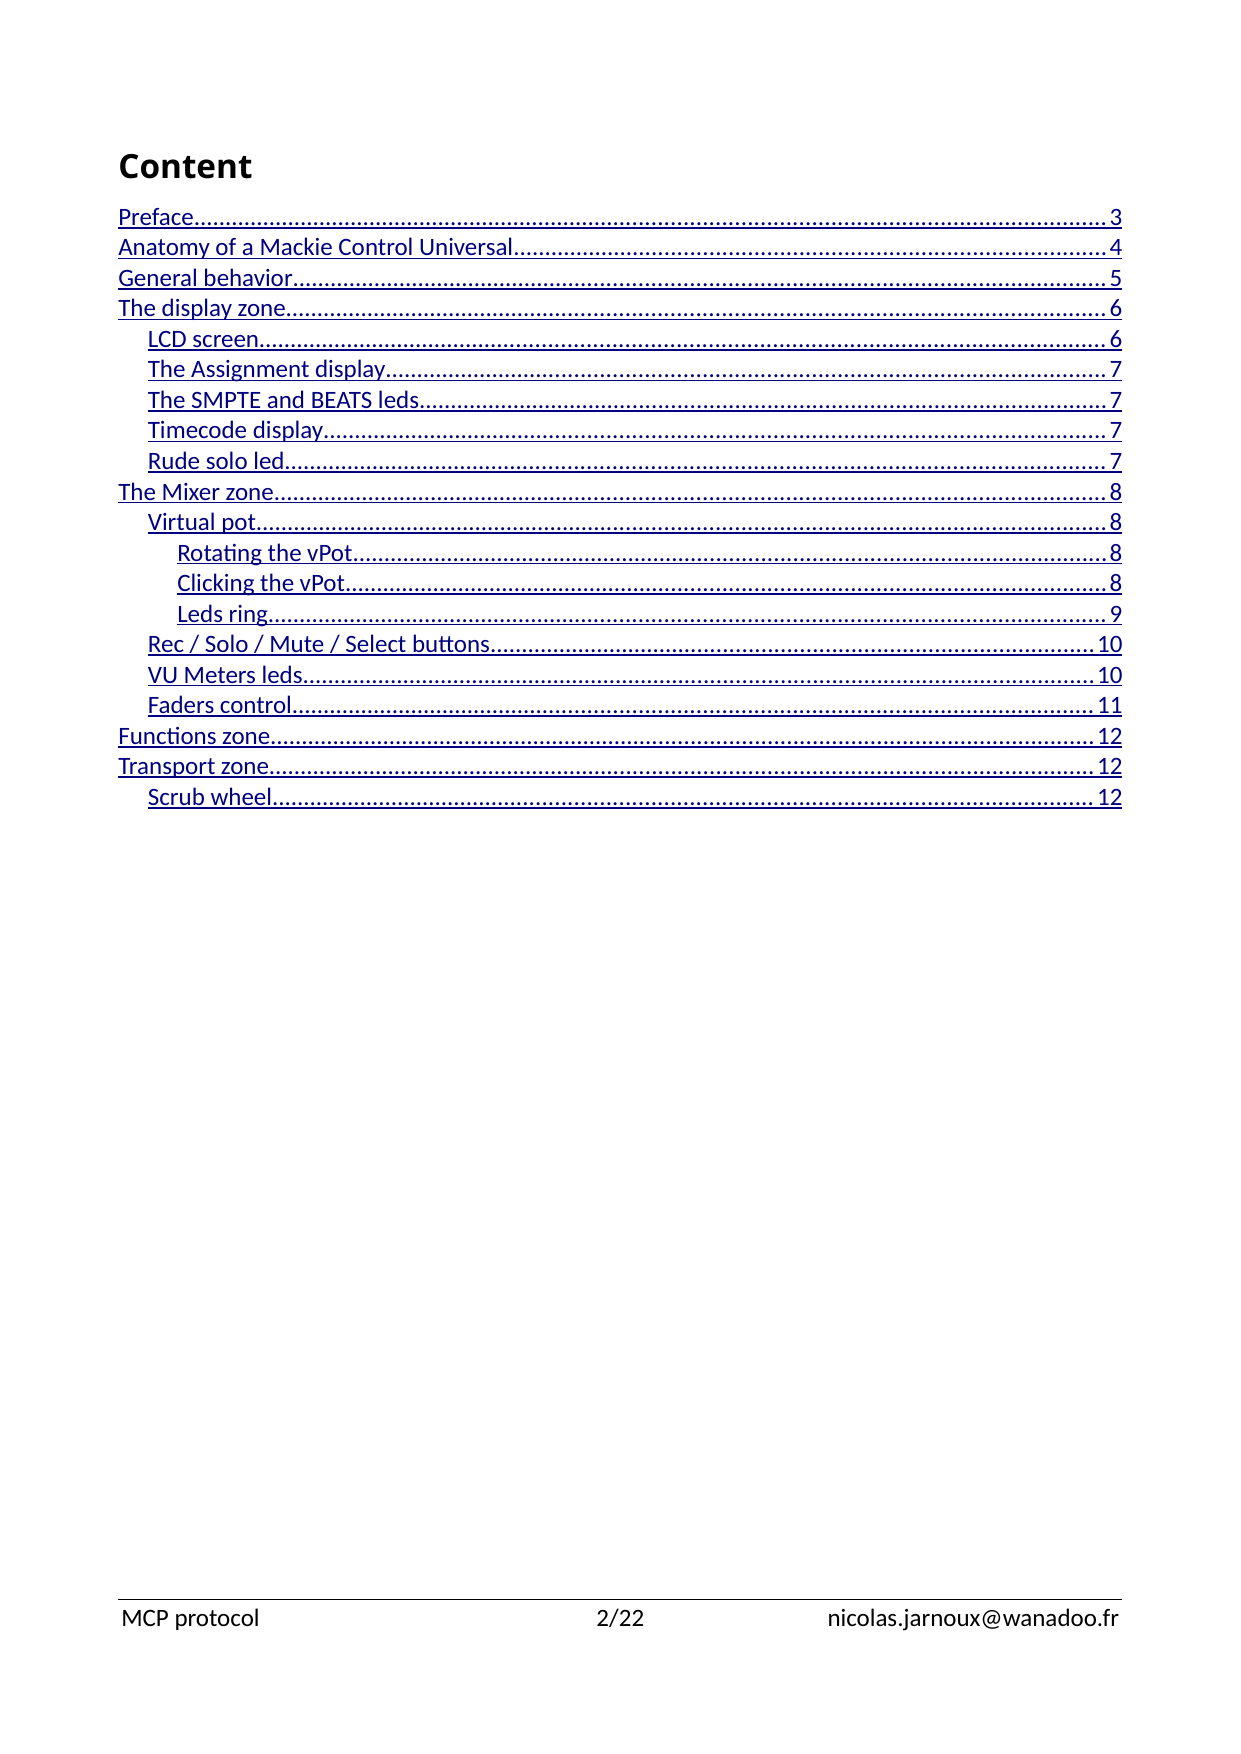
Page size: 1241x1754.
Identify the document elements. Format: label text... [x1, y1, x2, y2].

text Timecode display 7 [148, 415, 1122, 441]
text Clicking the vPot 8 [177, 567, 1122, 593]
text The Mixer zone 8 [118, 476, 1122, 502]
text VU Meters leds 10 [148, 659, 1122, 685]
text General behavior 5 [118, 262, 1122, 288]
text Rec / Solo / Mute / Select buttons 10 [148, 628, 1122, 654]
subtitle Content [118, 143, 1122, 188]
text Faders control 11 [148, 689, 1122, 715]
text Rotating the vPot 8 [177, 537, 1122, 563]
text Anatomy of a Mackie Control Universal 4 [118, 232, 1122, 258]
text The Assignment display 7 [148, 354, 1122, 380]
text Functions zone 12 [118, 720, 1122, 746]
text LCD screen 6 [148, 323, 1122, 349]
text Transport zone 12 [118, 750, 1122, 776]
text Virtual pot 8 [148, 506, 1122, 532]
text The display zone 6 [118, 293, 1122, 319]
text Scrub wheel 12 [148, 781, 1122, 807]
text Preface 3 [118, 201, 1122, 227]
text Rude solo led 7 [148, 445, 1122, 471]
text Leds ring 9 [177, 598, 1122, 624]
text The SMPTE and BEATS leds 7 [148, 384, 1122, 410]
